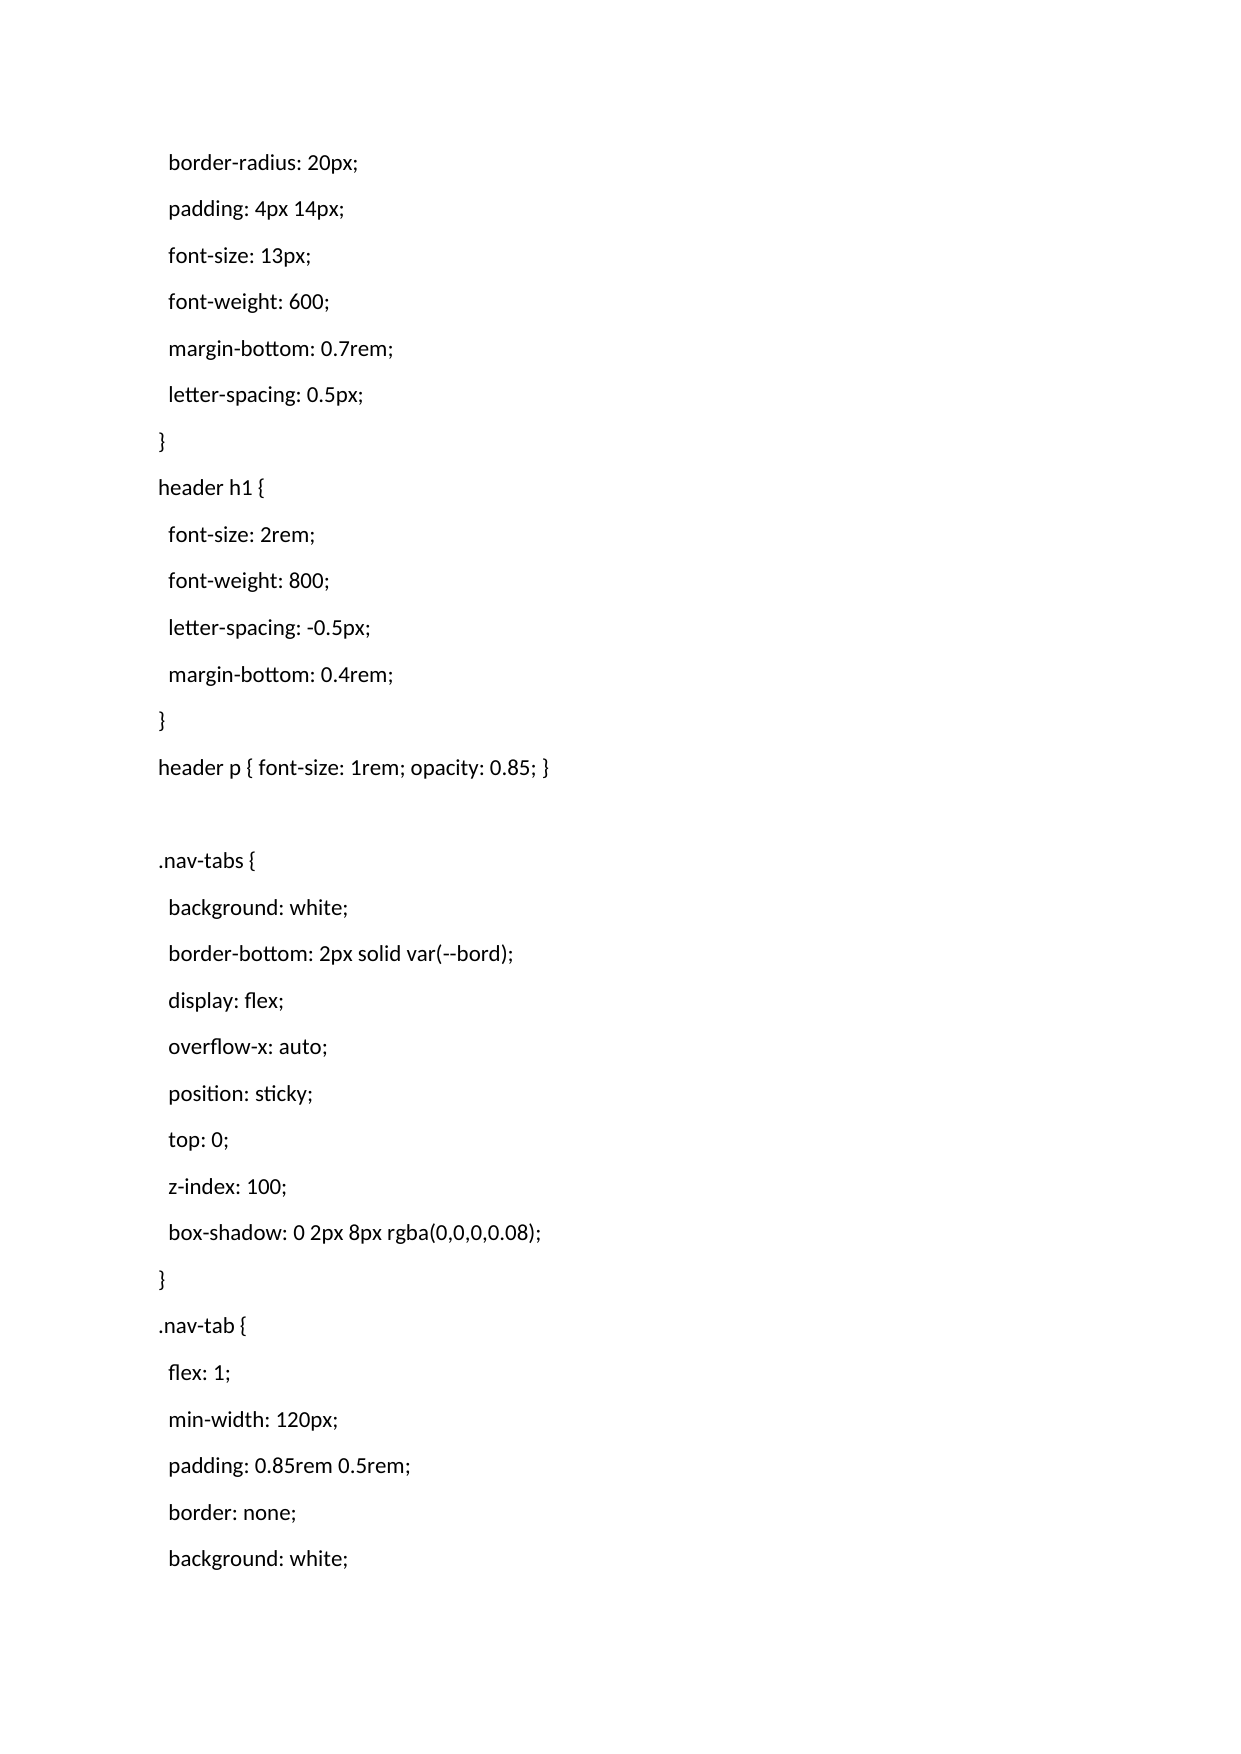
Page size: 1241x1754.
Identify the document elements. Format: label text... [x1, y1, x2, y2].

text font-size: 13px; [148, 241, 1093, 269]
text border: none; [148, 1498, 1093, 1526]
text margin-bottom: 0.4rem; [148, 660, 1093, 688]
text min-width: 120px; [148, 1405, 1093, 1433]
text z-index: 100; [148, 1172, 1093, 1200]
text position: sticky; [148, 1079, 1093, 1107]
text border-bottom: 2px solid var(--bord); [148, 939, 1093, 967]
text font-size: 2rem; [148, 520, 1093, 548]
text } [148, 706, 1093, 734]
text flex: 1; [148, 1358, 1093, 1386]
text display: flex; [148, 986, 1093, 1014]
text border-radius: 20px; [148, 148, 1093, 176]
text overflow-x: auto; [148, 1032, 1093, 1060]
text background: white; [148, 893, 1093, 921]
text .nav-tabs { [148, 846, 1093, 874]
text } [148, 427, 1093, 455]
text margin-bottom: 0.7rem; [148, 334, 1093, 362]
text letter-spacing: -0.5px; [148, 613, 1093, 641]
text } [148, 1265, 1093, 1293]
text background: white; [148, 1544, 1093, 1572]
text top: 0; [148, 1125, 1093, 1153]
text padding: 0.85rem 0.5rem; [148, 1451, 1093, 1479]
text header h1 { [148, 473, 1093, 502]
text font-weight: 800; [148, 567, 1093, 595]
text letter-spacing: 0.5px; [148, 380, 1093, 408]
text header p { font-size: 1rem; opacity: 0.85; } [148, 753, 1093, 781]
text box-shadow: 0 2px 8px rgba(0,0,0,0.08); [148, 1218, 1093, 1247]
text font-weight: 600; [148, 287, 1093, 315]
text padding: 4px 14px; [148, 194, 1093, 222]
text .nav-tab { [148, 1312, 1093, 1340]
